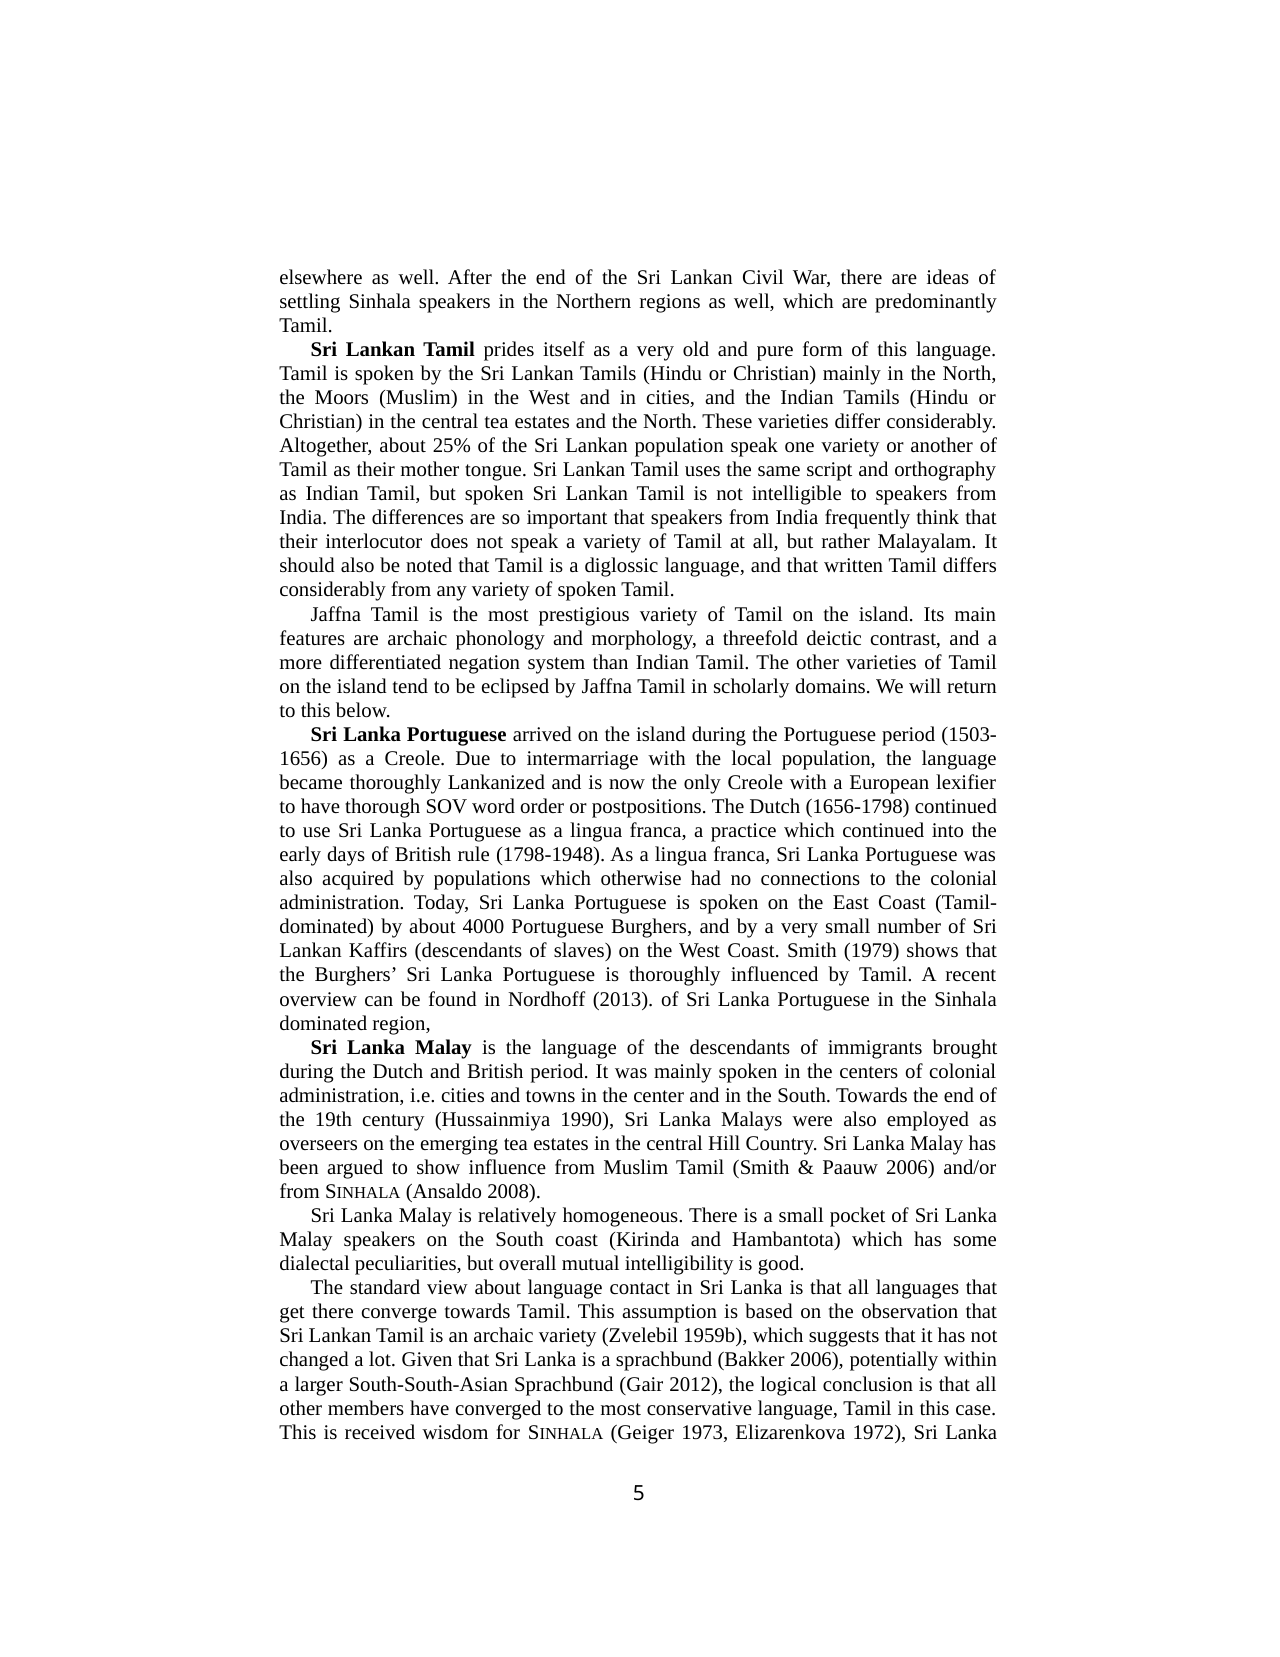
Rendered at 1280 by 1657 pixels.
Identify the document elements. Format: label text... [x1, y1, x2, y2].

text Sri Lankan Tamil prides itself as a very old and pure form of this language. Tamil is spoken by the Sri Lankan Tamils (Hindu or Christian) mainly in the North, the Moors (Muslim) in the West and in cities, and the Indian Tamils (Hindu or Christian) in the central tea estates and the North. These varieties differ considerably. Altogether, about 25% of the Sri Lankan population speak one variety or another of Tamil as their mother tongue. Sri Lankan Tamil uses the same script and orthography as Indian Tamil, but spoken Sri Lankan Tamil is not intelligible to speakers from India. The differences are so important that speakers from India frequently think that their interlocutor does not speak a variety of Tamil at all, but rather Malayalam. It should also be noted that Tamil is a diglossic language, and that written Tamil differs considerably from any variety of spoken Tamil. [279, 337, 998, 601]
text Jaffna Tamil is the most prestigious variety of Tamil on the island. Its main features are archaic phonology and morphology, a threefold deictic contrast, and a more differentiated negation system than Indian Tamil. The other varieties of Tamil on the island tend to be eclipsed by Jaffna Tamil in scholarly domains. We will return to this below. [279, 601, 998, 722]
text The standard view about language contact in Sri Lanka is that all languages that get there converge towards Tamil. This assumption is based on the observation that Sri Lankan Tamil is an archaic variety (Zvelebil 1959b), which suggests that it has not changed a lot. Given that Sri Lanka is a sprachbund (Bakker 2006), potentially within a larger South-South-Asian Sprachbund (Gair 2012), the logical conclusion is that all other members have converged to the most conservative language, Tamil in this case. This is received wisdom for Sinhala (Geiger 1973, Elizarenkova 1972), Sri Lanka [279, 1275, 998, 1444]
text Sri Lanka Malay is relatively homogeneous. There is a small pocket of Sri Lanka Malay speakers on the South coast (Kirinda and Hambantota) which has some dialectal peculiarities, but overall mutual intelligibility is good. [279, 1203, 998, 1275]
text Sri Lanka Portuguese arrived on the island during the Portuguese period (1503-1656) as a Creole. Due to intermarriage with the local population, the language became thoroughly Lankanized and is now the only Creole with a European lexifier to have thorough SOV word order or postpositions. The Dutch (1656-1798) continued to use Sri Lanka Portuguese as a lingua franca, a practice which continued into the early days of British rule (1798-1948). As a lingua franca, Sri Lanka Portuguese was also acquired by populations which otherwise had no connections to the colonial administration. Today, Sri Lanka Portuguese is spoken on the East Coast (Tamil-dominated) by about 4000 Portuguese Burghers, and by a very small number of Sri Lankan Kaffirs (descendants of slaves) on the West Coast. Smith (1979) shows that the Burghers’ Sri Lanka Portuguese is thoroughly influenced by Tamil. A recent overview can be found in Nordhoff (2013). of Sri Lanka Portuguese in the Sinhala dominated region, [279, 722, 998, 1034]
text elsewhere as well. After the end of the Sri Lankan Civil War, there are ideas of settling Sinhala speakers in the Northern regions as well, which are predominantly Tamil. [279, 264, 998, 337]
text Sri Lanka Malay is the language of the descendants of immigrants brought during the Dutch and British period. It was mainly spoken in the centers of colonial administration, i.e. cities and towns in the center and in the South. Towards the end of the 19th century (Hussainmiya 1990), Sri Lanka Malays were also employed as overseers on the emerging tea estates in the central Hill Country. Sri Lanka Malay has been argued to show influence from Muslim Tamil (Smith & Paauw 2006) and/or from Sinhala (Ansaldo 2008). [279, 1034, 998, 1203]
